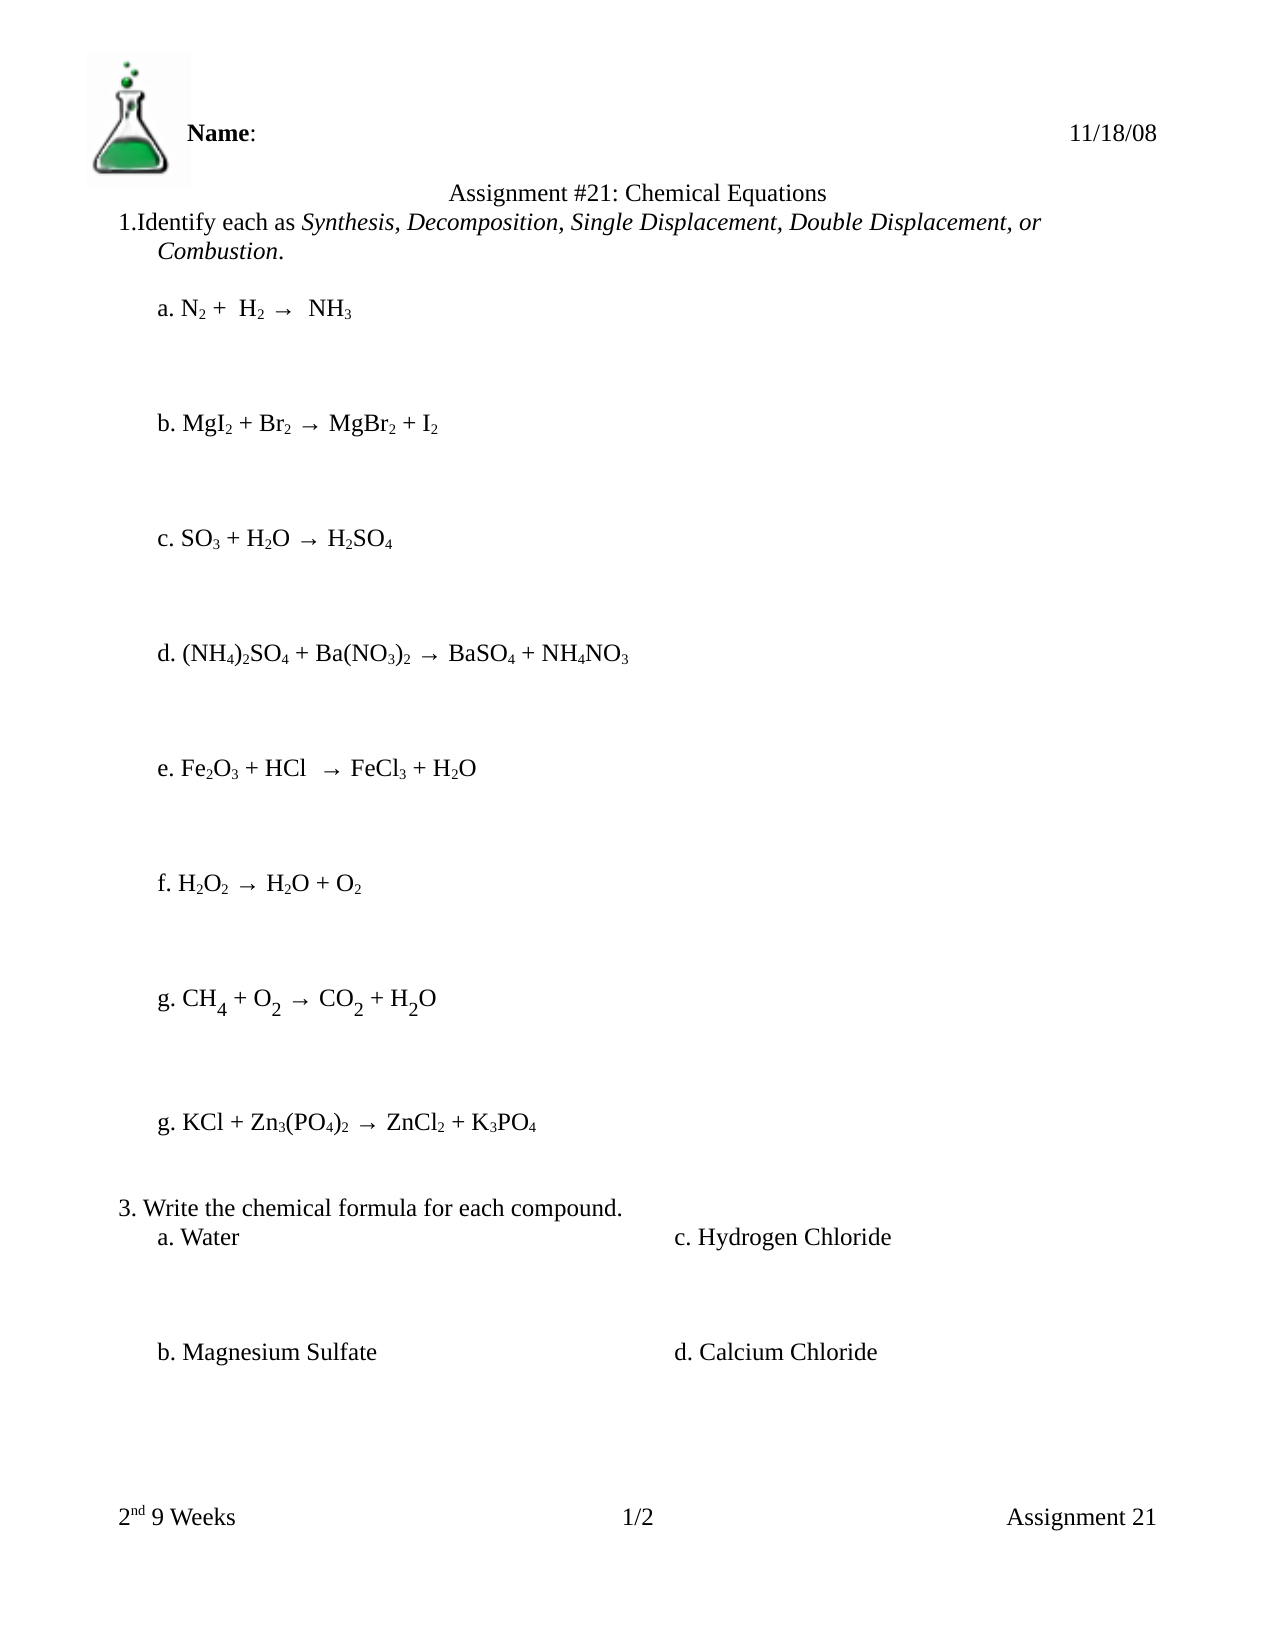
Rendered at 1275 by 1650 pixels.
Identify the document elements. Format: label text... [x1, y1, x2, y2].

picture [86, 53, 192, 189]
text c. SO3 + H2O → H2SO4 [118, 523, 1157, 552]
text a. Water c. Hydrogen Chloride [118, 1222, 1157, 1251]
text g. CH4 + O2 → CO2 + H2O [118, 983, 1157, 1021]
text d. (NH4)2SO4 + Ba(NO3)2 → BaSO4 + NH4NO3 [118, 638, 1157, 667]
text Assignment #21: Chemical Equations [118, 178, 1157, 207]
text b. Magnesium Sulfate d. Calcium Chloride [118, 1337, 1157, 1366]
text 3. Write the chemical formula for each compound. [118, 1193, 1157, 1222]
text g. KCl + Zn3(PO4)2 → ZnCl2 + K3PO4 [118, 1107, 1157, 1136]
text f. H2O2 → H2O + O2 [118, 868, 1157, 897]
text e. Fe2O3 + HCl → FeCl3 + H2O [118, 753, 1157, 782]
text a. N2 + H2 → NH3 [118, 293, 1157, 322]
text 1.Identify each as Synthesis, Decomposition, Single Displacement, Double Displacement, or Combustion. [118, 207, 1157, 265]
text b. MgI2 + Br2 → MgBr2 + I2 [118, 408, 1157, 437]
